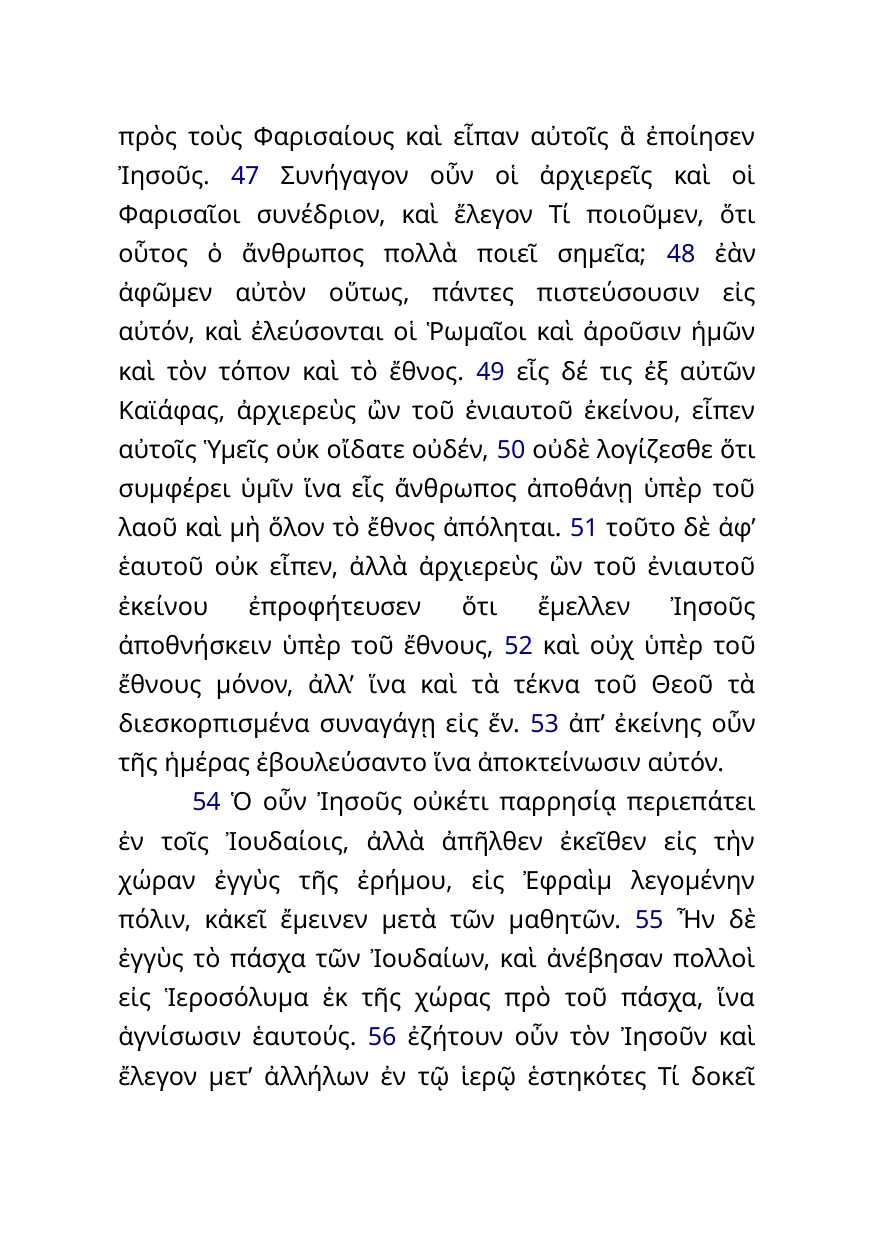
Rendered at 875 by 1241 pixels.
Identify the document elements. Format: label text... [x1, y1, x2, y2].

text 54 Ὁ οὖν Ἰησοῦς οὐκέτι παρρησίᾳ περιεπάτει ἐν τοῖς Ἰουδαίοις, ἀλλὰ ἀπῆλθεν ἐκεῖθεν εἰς τὴν χώραν ἐγγὺς τῆς ἐρήμου, εἰς Ἐφραὶμ λεγομένην πόλιν, κἀκεῖ ἔμεινεν μετὰ τῶν μαθητῶν. 55 Ἦν δὲ ἐγγὺς τὸ πάσχα τῶν Ἰουδαίων, καὶ ἀνέβησαν πολλοὶ εἰς Ἱεροσόλυμα ἐκ τῆς χώρας πρὸ τοῦ πάσχα, ἵνα ἁγνίσωσιν ἑαυτούς. 56 ἐζήτουν οὖν τὸν Ἰησοῦν καὶ ἔλεγον μετ’ ἀλλήλων ἐν τῷ ἱερῷ ἑστηκότες Τί δοκεῖ [118, 784, 756, 1092]
text πρὸς τοὺς Φαρισαίους καὶ εἶπαν αὐτοῖς ἃ ἐποίησεν Ἰησοῦς. 47 Συνήγαγον οὖν οἱ ἀρχιερεῖς καὶ οἱ Φαρισαῖοι συνέδριον, καὶ ἔλεγον Τί ποιοῦμεν, ὅτι οὗτος ὁ ἄνθρωπος πολλὰ ποιεῖ σημεῖα; 48 ἐὰν ἀφῶμεν αὐτὸν οὕτως, πάντες πιστεύσουσιν εἰς αὐτόν, καὶ ἐλεύσονται οἱ Ῥωμαῖοι καὶ ἀροῦσιν ἡμῶν καὶ τὸν τόπον καὶ τὸ ἔθνος. 49 εἷς δέ τις ἐξ αὐτῶν Καϊάφας, ἀρχιερεὺς ὢν τοῦ ἐνιαυτοῦ ἐκείνου, εἶπεν αὐτοῖς Ὑμεῖς οὐκ οἴδατε οὐδέν, 50 οὐδὲ λογίζεσθε ὅτι συμφέρει ὑμῖν ἵνα εἷς ἄνθρωπος ἀποθάνῃ ὑπὲρ τοῦ λαοῦ καὶ μὴ ὅλον τὸ ἔθνος ἀπόληται. 51 τοῦτο δὲ ἀφ’ ἑαυτοῦ οὐκ εἶπεν, ἀλλὰ ἀρχιερεὺς ὢν τοῦ ἐνιαυτοῦ ἐκείνου ἐπροφήτευσεν ὅτι ἔμελλεν Ἰησοῦς ἀποθνήσκειν ὑπὲρ τοῦ ἔθνους, 52 καὶ οὐχ ὑπὲρ τοῦ ἔθνους μόνον, ἀλλ’ ἵνα καὶ τὰ τέκνα τοῦ Θεοῦ τὰ διεσκορπισμένα συναγάγῃ εἰς ἕν. 53 ἀπ’ ἐκείνης οὖν τῆς ἡμέρας ἐβουλεύσαντο ἵνα ἀποκτείνωσιν αὐτόν. [118, 118, 756, 779]
